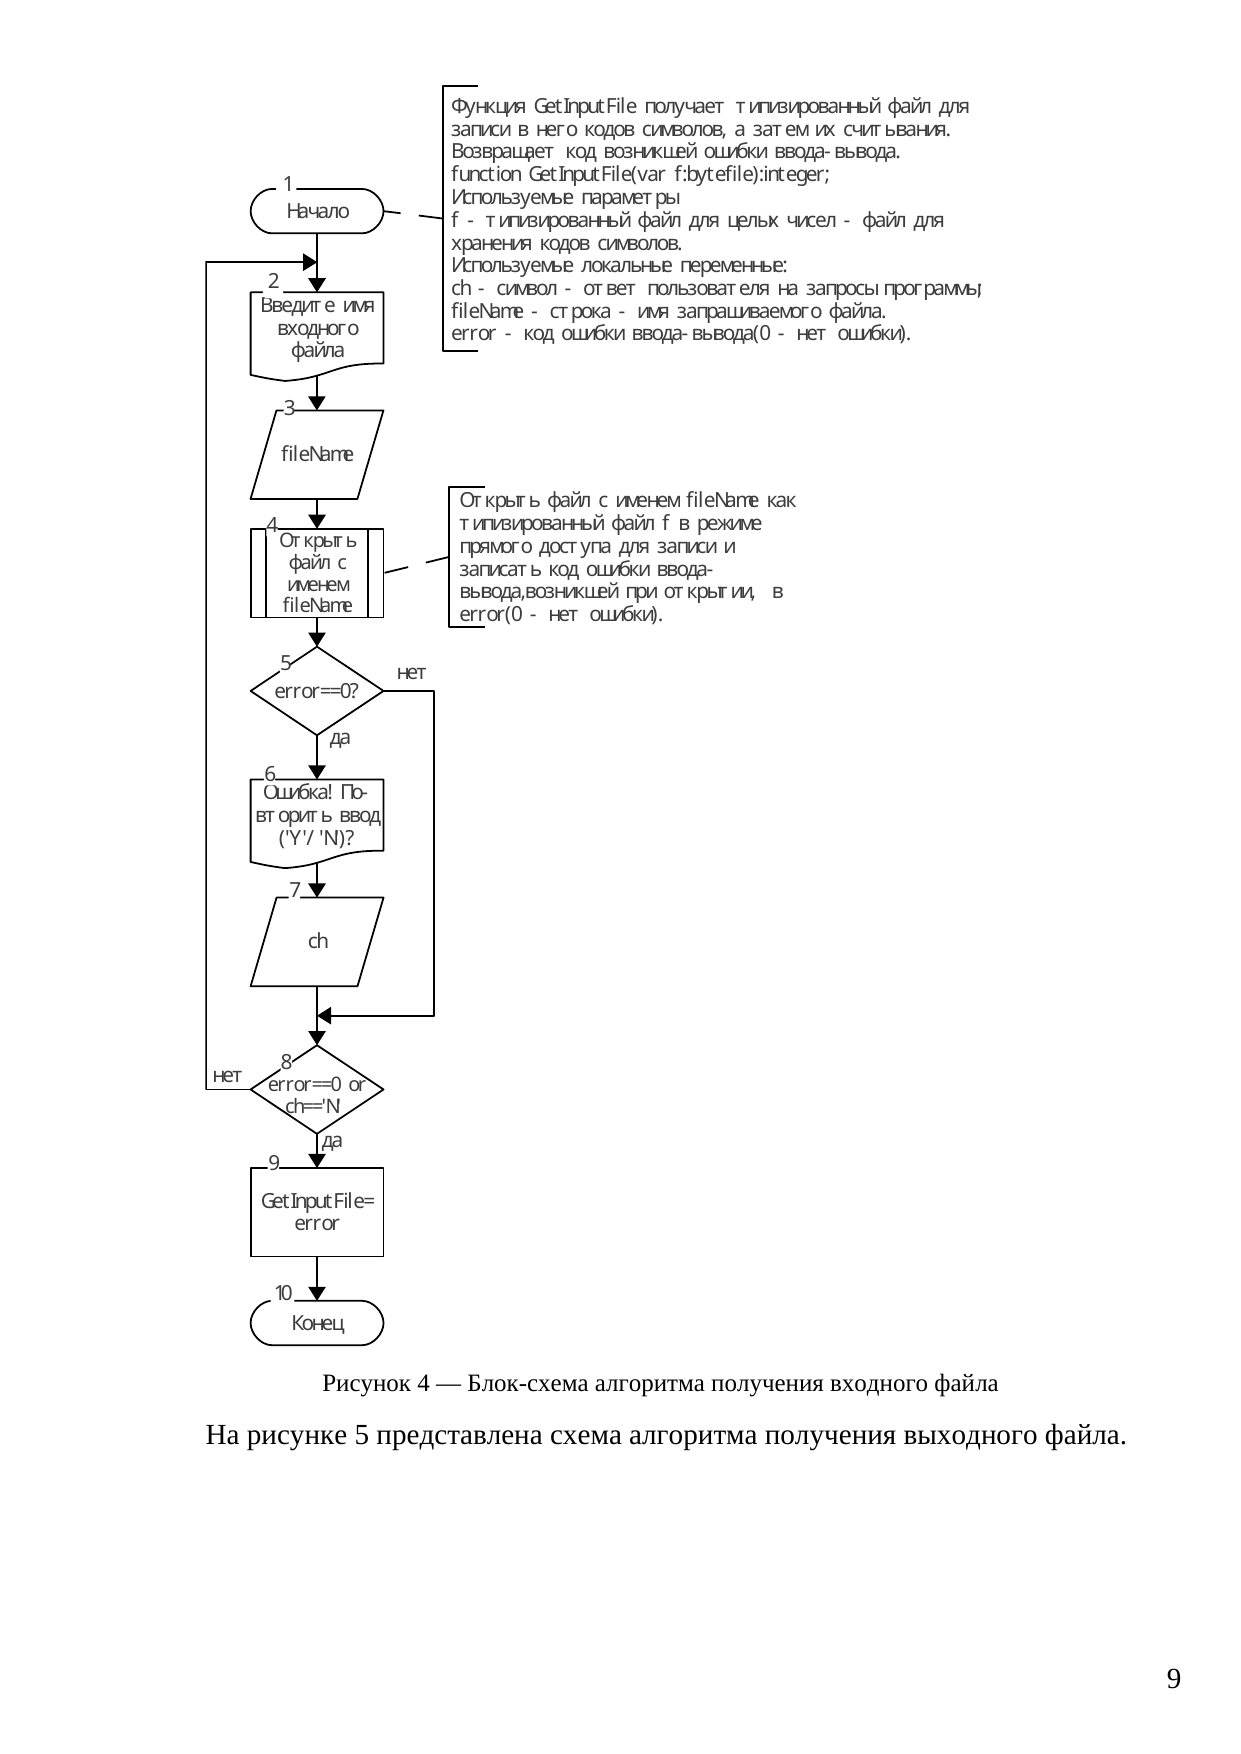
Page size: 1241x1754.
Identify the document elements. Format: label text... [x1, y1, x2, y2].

text На рисунке 5 представлена схема алгоритма получения выходного файла. [148, 1417, 1181, 1451]
text Рисунок 4 — Блок-схема алгоритма получения входного файла [148, 1368, 1173, 1397]
